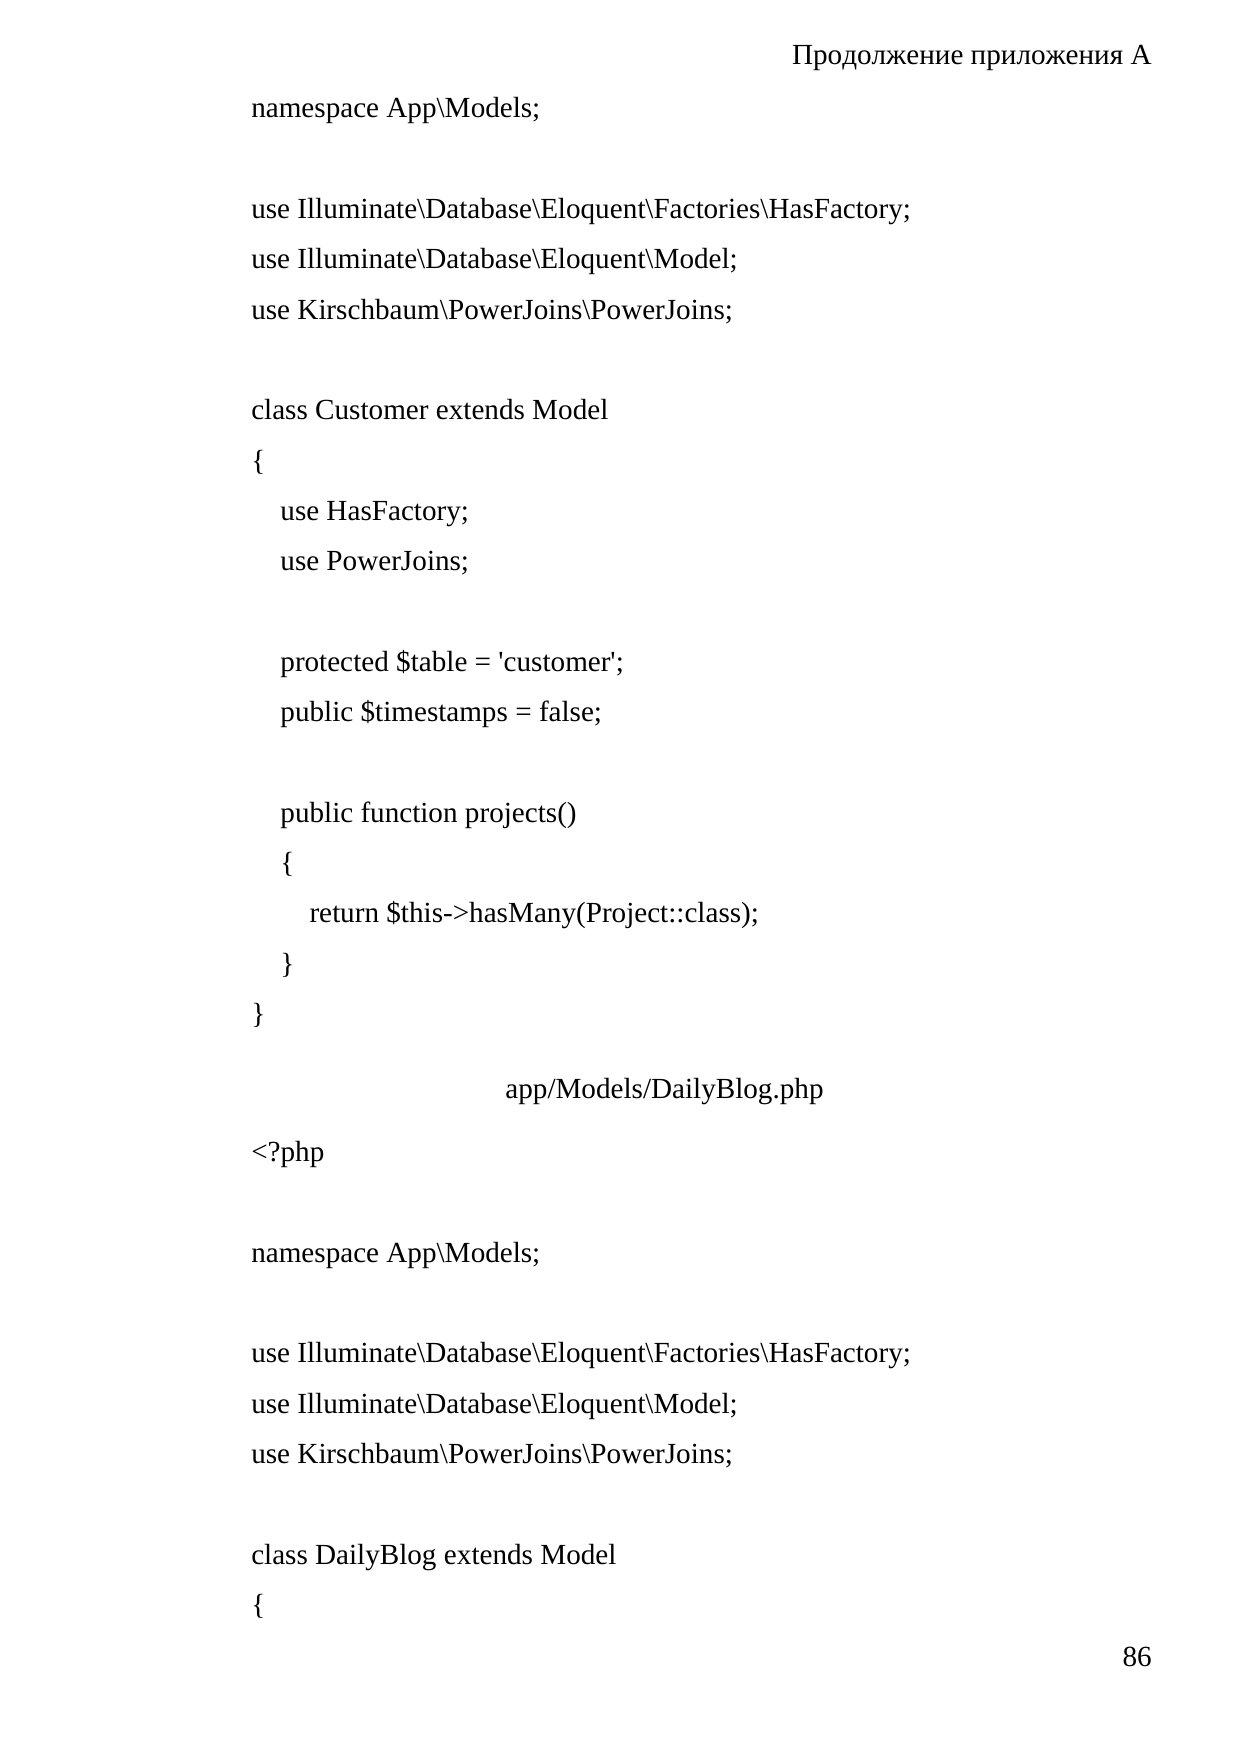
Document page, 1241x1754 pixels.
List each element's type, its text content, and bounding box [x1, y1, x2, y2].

text namespace App\Models; [177, 1235, 1152, 1268]
text public function projects() [177, 795, 1152, 828]
text { [177, 845, 1152, 879]
text use Illuminate\Database\Eloquent\Factories\HasFactory; [177, 191, 1152, 225]
text protected $table = 'customer'; [177, 644, 1152, 678]
text use Illuminate\Database\Eloquent\Model; [177, 1386, 1152, 1419]
text { [177, 443, 1152, 476]
text use Illuminate\Database\Eloquent\Model; [177, 242, 1152, 275]
text use PowerJoins; [177, 543, 1152, 577]
text } [177, 996, 1152, 1030]
text use Illuminate\Database\Eloquent\Factories\HasFactory; [177, 1336, 1152, 1369]
text <?php [177, 1134, 1152, 1168]
text } [177, 946, 1152, 979]
text class Customer extends Model [177, 392, 1152, 426]
text use Kirschbaum\PowerJoins\PowerJoins; [177, 1436, 1152, 1470]
subtitle app/Models/DailyBlog.php [177, 1072, 1152, 1105]
text use Kirschbaum\PowerJoins\PowerJoins; [177, 292, 1152, 325]
text namespace App\Models; [177, 91, 1152, 124]
text public $timestamps = false; [177, 694, 1152, 728]
text class DailyBlog extends Model [177, 1537, 1152, 1570]
text { [177, 1587, 1152, 1621]
text use HasFactory; [177, 493, 1152, 527]
text return $this->hasMany(Project::class); [177, 896, 1152, 929]
